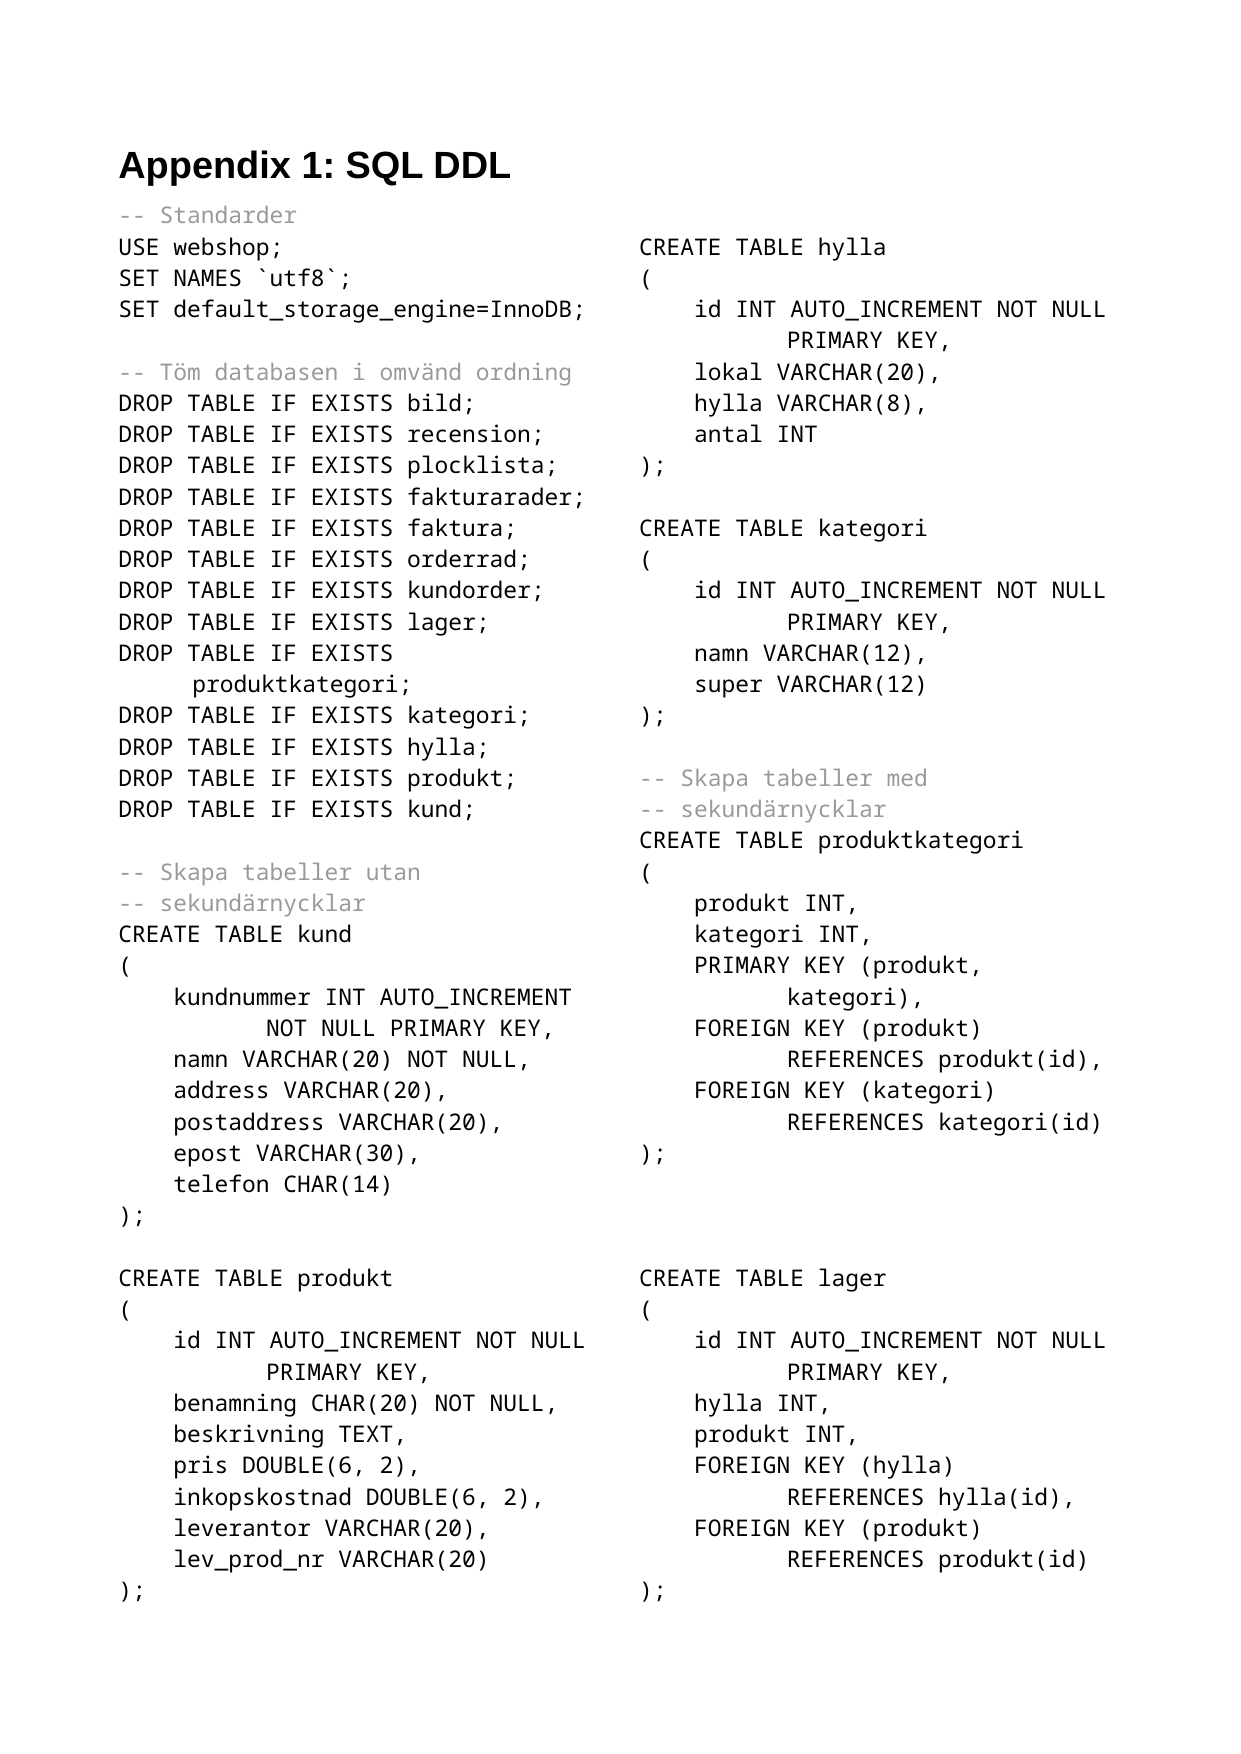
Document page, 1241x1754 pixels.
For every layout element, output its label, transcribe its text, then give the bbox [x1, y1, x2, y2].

subtitle Appendix 1: SQL DDL [118, 143, 1122, 187]
text super VARCHAR(12) [639, 668, 1122, 699]
text -- sekundärnycklar [639, 793, 1122, 824]
text -- Skapa tabeller med [639, 762, 1122, 793]
text id INT AUTO_INCREMENT NOT NULL PRIMARY KEY, [639, 574, 1122, 637]
text DROP TABLE IF EXISTS kund; [118, 793, 601, 824]
text ( [639, 262, 1122, 293]
text DROP TABLE IF EXISTS orderrad; [118, 543, 601, 574]
text kundnummer INT AUTO_INCREMENT [118, 981, 601, 1012]
text ); [639, 449, 1122, 481]
text -- sekundärnycklar [118, 887, 601, 918]
text DROP TABLE IF EXISTS produktkategori; [118, 637, 601, 699]
text id INT AUTO_INCREMENT NOT NULL PRIMARY KEY, [118, 1324, 601, 1387]
text hylla INT, [639, 1387, 1122, 1418]
text kategori INT, [639, 918, 1122, 949]
text PRIMARY KEY (produkt, kategori), [639, 949, 1122, 1012]
text -- Skapa tabeller utan [118, 856, 601, 887]
text ); [639, 1137, 1122, 1168]
text antal INT [639, 418, 1122, 449]
text produkt INT, [639, 887, 1122, 918]
text lokal VARCHAR(20), [639, 356, 1122, 387]
text -- Standarder [118, 199, 601, 231]
text CREATE TABLE produkt [118, 1262, 601, 1293]
text CREATE TABLE lager [639, 1262, 1122, 1293]
text ); [118, 1199, 601, 1231]
text NOT NULL PRIMARY KEY, [118, 1012, 601, 1043]
text CREATE TABLE hylla [639, 231, 1122, 262]
text DROP TABLE IF EXISTS fakturarader; [118, 481, 601, 512]
text ); [639, 1574, 1122, 1606]
text DROP TABLE IF EXISTS bild; [118, 387, 601, 418]
text ); [118, 1574, 601, 1606]
text address VARCHAR(20), [118, 1074, 601, 1106]
text DROP TABLE IF EXISTS produkt; [118, 762, 601, 793]
text namn VARCHAR(20) NOT NULL, [118, 1043, 601, 1074]
text DROP TABLE IF EXISTS faktura; [118, 512, 601, 543]
text CREATE TABLE kategori [639, 512, 1122, 543]
text epost VARCHAR(30), [118, 1137, 601, 1168]
text DROP TABLE IF EXISTS plocklista; [118, 449, 601, 481]
text ); [639, 699, 1122, 731]
text CREATE TABLE produktkategori [639, 824, 1122, 856]
text DROP TABLE IF EXISTS kategori; [118, 699, 601, 731]
text DROP TABLE IF EXISTS recension; [118, 418, 601, 449]
text lev_prod_nr VARCHAR(20) [118, 1543, 601, 1574]
text id INT AUTO_INCREMENT NOT NULL PRIMARY KEY, [639, 293, 1122, 356]
text FOREIGN KEY (hylla) [639, 1449, 1122, 1481]
text pris DOUBLE(6, 2), [118, 1449, 601, 1481]
text hylla VARCHAR(8), [639, 387, 1122, 418]
text -- Töm databasen i omvänd ordning [118, 356, 601, 387]
text benamning CHAR(20) NOT NULL, [118, 1387, 601, 1418]
text leverantor VARCHAR(20), [118, 1512, 601, 1543]
text ( [639, 1293, 1122, 1324]
text USE webshop; [118, 231, 601, 262]
text produkt INT, [639, 1418, 1122, 1449]
text SET NAMES `utf8`; [118, 262, 601, 293]
text DROP TABLE IF EXISTS hylla; [118, 731, 601, 762]
text DROP TABLE IF EXISTS lager; [118, 606, 601, 637]
text ( [118, 1293, 601, 1324]
text CREATE TABLE kund [118, 918, 601, 949]
text ( [639, 856, 1122, 887]
text FOREIGN KEY (produkt) REFERENCES produkt(id) [639, 1512, 1122, 1574]
text FOREIGN KEY (produkt) REFERENCES produkt(id), [639, 1012, 1122, 1074]
text REFERENCES hylla(id), [639, 1481, 1122, 1512]
text ( [118, 949, 601, 981]
text namn VARCHAR(12), [639, 637, 1122, 668]
text SET default_storage_engine=InnoDB; [118, 293, 601, 324]
text postaddress VARCHAR(20), [118, 1106, 601, 1137]
text ( [639, 543, 1122, 574]
text FOREIGN KEY (kategori) REFERENCES kategori(id) [639, 1074, 1122, 1137]
text beskrivning TEXT, [118, 1418, 601, 1449]
text DROP TABLE IF EXISTS kundorder; [118, 574, 601, 606]
text inkopskostnad DOUBLE(6, 2), [118, 1481, 601, 1512]
text id INT AUTO_INCREMENT NOT NULL PRIMARY KEY, [639, 1324, 1122, 1387]
text telefon CHAR(14) [118, 1168, 601, 1199]
